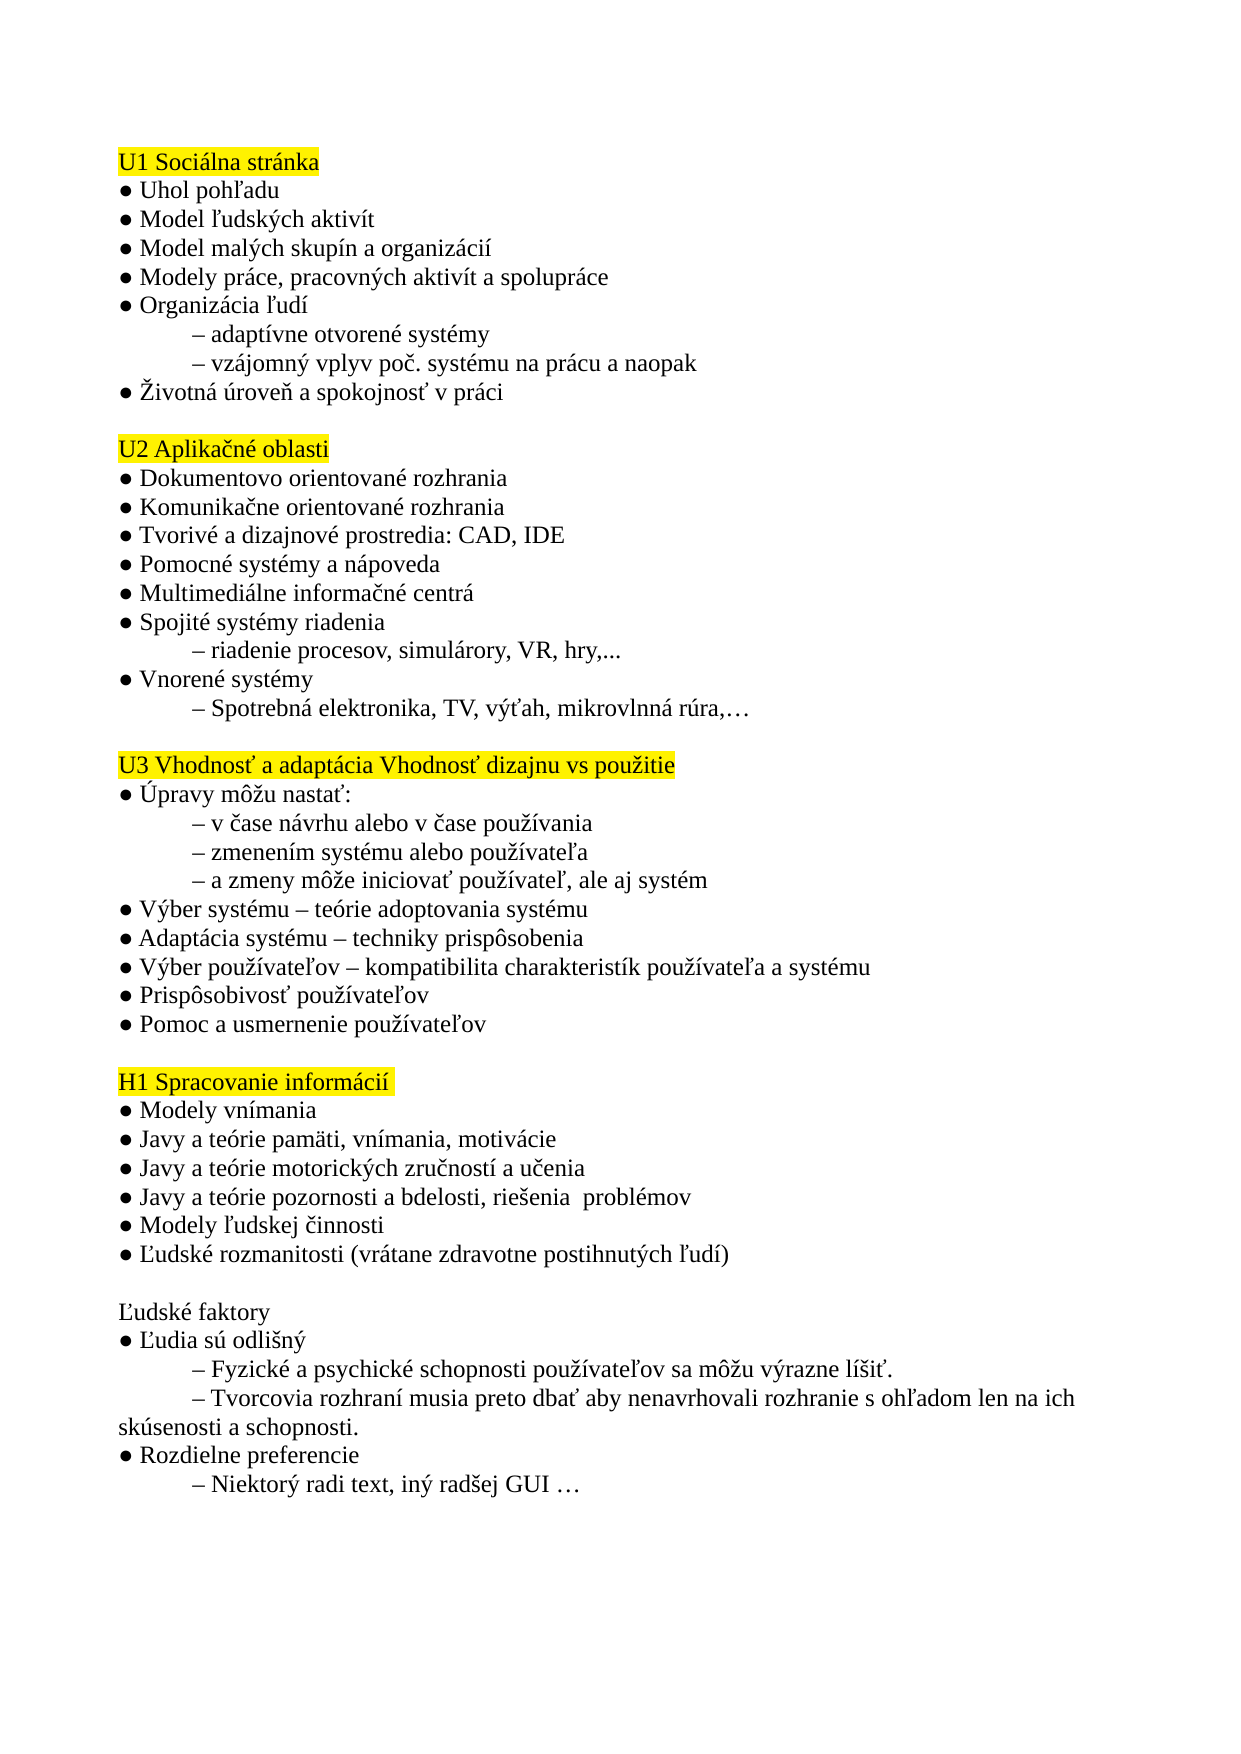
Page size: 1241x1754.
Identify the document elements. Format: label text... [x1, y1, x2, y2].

text ● Javy a teórie pozornosti a bdelosti, riešenia problémov [118, 1182, 1122, 1211]
text ● Komunikačne orientované rozhrania [118, 492, 1122, 521]
text – Spotrebná elektronika, TV, výťah, mikrovlnná rúra,… [118, 693, 1122, 722]
text Ľudské faktory [118, 1297, 1122, 1326]
text – a zmeny môže iniciovať používateľ, ale aj systém [118, 866, 1122, 894]
text – v čase návrhu alebo v čase používania [118, 808, 1122, 837]
text ● Multimediálne informačné centrá [118, 578, 1122, 607]
text ● Ľudia sú odlišný [118, 1326, 1122, 1354]
text ● Uhol pohľadu [118, 176, 1122, 204]
text – riadenie procesov, simulárory, VR, hry,... [118, 636, 1122, 664]
text – Fyzické a psychické schopnosti používateľov sa môžu výrazne líšiť. [118, 1354, 1122, 1383]
text ● Rozdielne preferencie [118, 1441, 1122, 1469]
text – zmenením systému alebo používateľa [118, 837, 1122, 866]
text ● Adaptácia systému – techniky prispôsobenia [118, 923, 1122, 952]
text ● Vnorené systémy [118, 664, 1122, 693]
text ● Ľudské rozmanitosti (vrátane zdravotne postihnutých ľudí) [118, 1239, 1122, 1268]
text U2 Aplikačné oblasti [118, 434, 1122, 463]
text U3 Vhodnosť a adaptácia Vhodnosť dizajnu vs použitie [118, 751, 1122, 779]
text ● Modely práce, pracovných aktivít a spolupráce [118, 262, 1122, 291]
text ● Spojité systémy riadenia [118, 607, 1122, 636]
text ● Tvorivé a dizajnové prostredia: CAD, IDE [118, 521, 1122, 549]
text ● Pomoc a usmernenie používateľov [118, 1009, 1122, 1038]
text – Niektorý radi text, iný radšej GUI … [118, 1469, 1122, 1498]
text ● Model malých skupín a organizácií [118, 233, 1122, 262]
text U1 Sociálna stránka [118, 147, 1122, 176]
text ● Modely ľudskej činnosti [118, 1211, 1122, 1239]
text ● Úpravy môžu nastať: [118, 779, 1122, 808]
text ● Modely vnímania [118, 1096, 1122, 1124]
text ● Model ľudských aktivít [118, 204, 1122, 233]
text – adaptívne otvorené systémy [118, 319, 1122, 348]
text – Tvorcovia rozhraní musia preto dbať aby nenavrhovali rozhranie s ohľadom len na ich skúsenosti a schopnosti. [118, 1383, 1122, 1441]
text ● Dokumentovo orientované rozhrania [118, 463, 1122, 492]
text ● Prispôsobivosť používateľov [118, 981, 1122, 1009]
text ● Výber používateľov – kompatibilita charakteristík používateľa a systému [118, 952, 1122, 981]
text ● Pomocné systémy a nápoveda [118, 549, 1122, 578]
text ● Výber systému – teórie adoptovania systému [118, 894, 1122, 923]
text ● Organizácia ľudí [118, 291, 1122, 319]
text ● Životná úroveň a spokojnosť v práci [118, 377, 1122, 406]
text – vzájomný vplyv poč. systému na prácu a naopak [118, 348, 1122, 377]
text ● Javy a teórie pamäti, vnímania, motivácie [118, 1124, 1122, 1153]
text ● Javy a teórie motorických zručností a učenia [118, 1153, 1122, 1182]
text H1 Spracovanie informácií [118, 1067, 1122, 1096]
